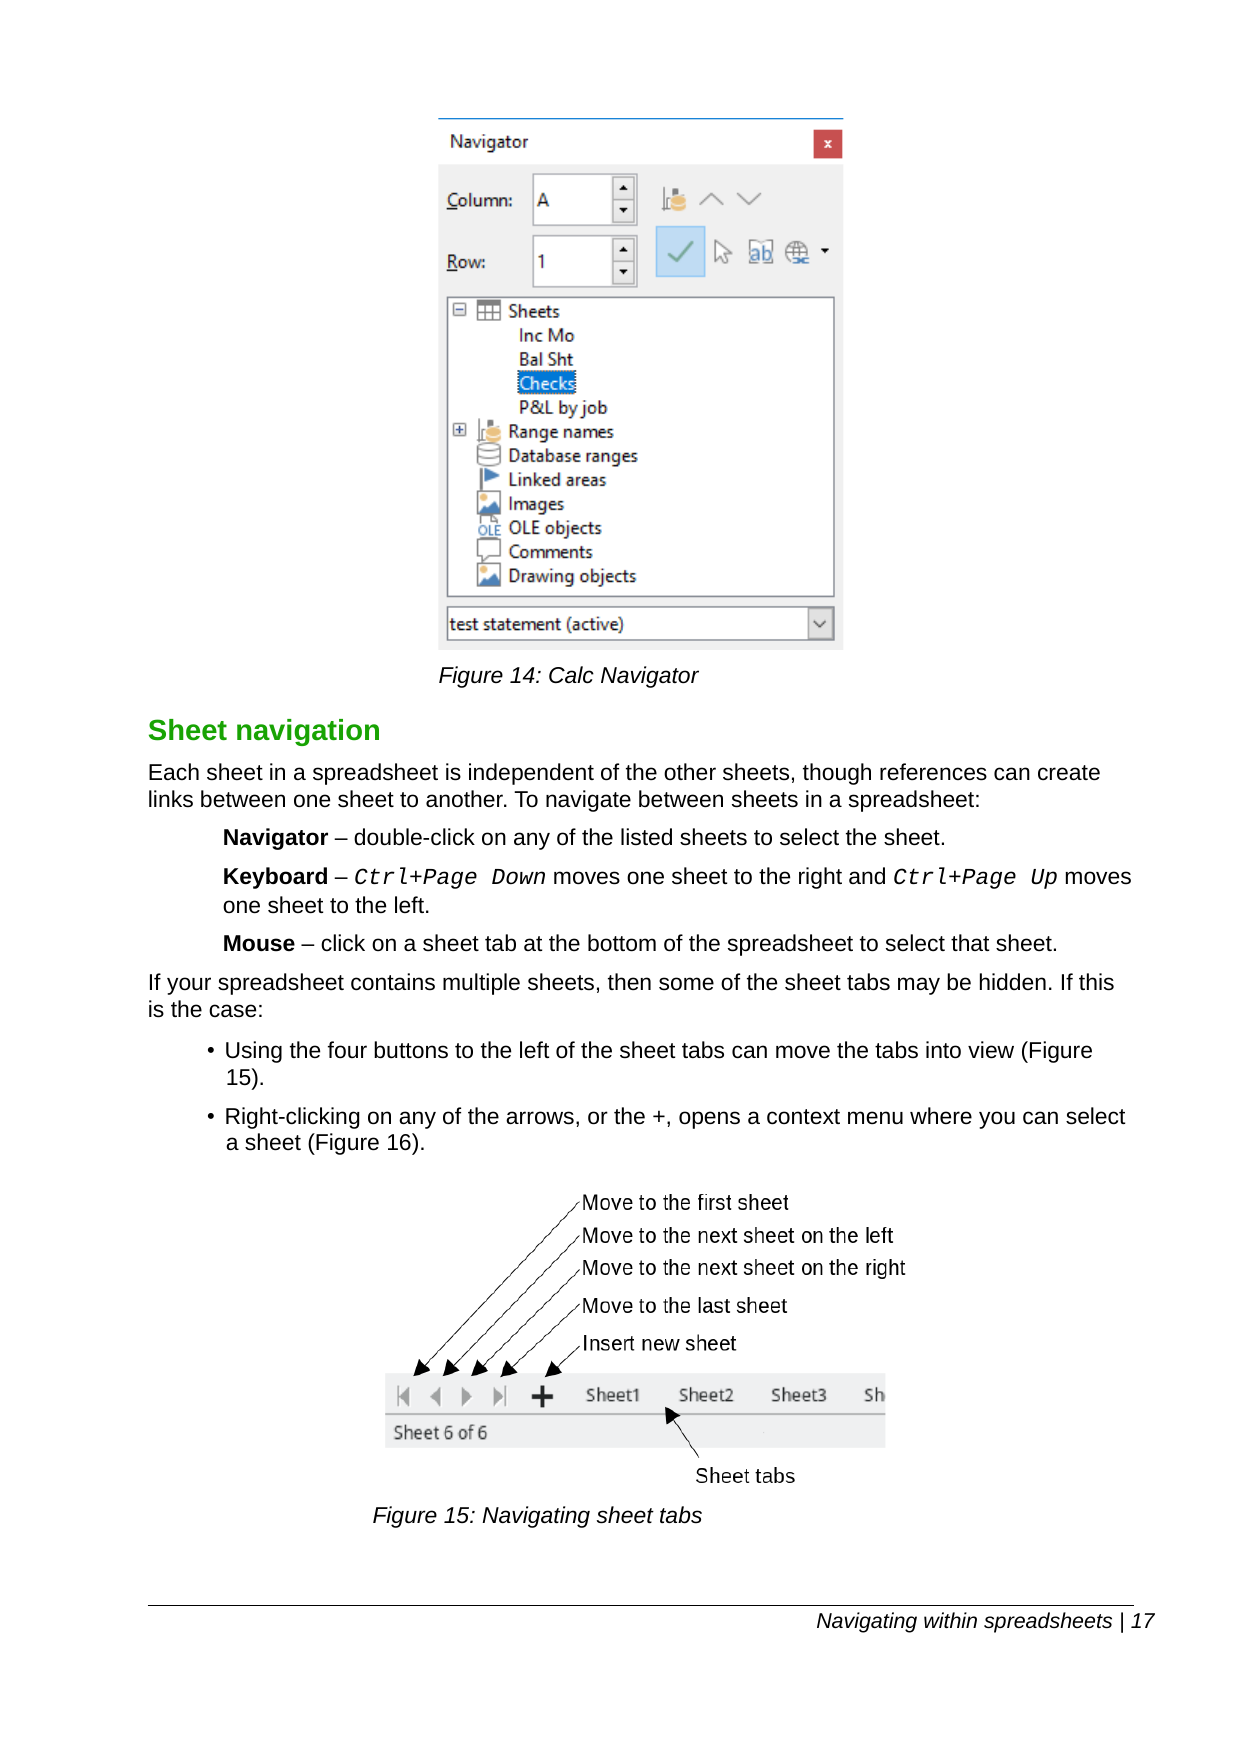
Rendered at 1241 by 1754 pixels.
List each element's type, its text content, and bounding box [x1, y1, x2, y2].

list Using the four buttons to the left of the sheet tabs can move the tabs into view (Figure 15). [204, 1034, 1134, 1090]
text Keyboard – Ctrl+Page Down moves one sheet to the right and Ctrl+Page Up moves one sheet to the left. [223, 863, 1134, 918]
text Mouse – click on a sheet tab at the bottom of the spreadsheet to select that sheet. [223, 930, 1134, 957]
picture [372, 1170, 910, 1490]
text Figure 14: Calc Navigator [438, 662, 843, 688]
list Right-clicking on any of the arrows, or the +, opens a context menu where you can select a sheet (Figure 16). [204, 1100, 1134, 1158]
text Navigator – double-click on any of the listed sheets to select the sheet. [223, 824, 1134, 851]
subtitle Sheet navigation [148, 713, 1134, 747]
list If your spreadsheet contains multiple sheets, then some of the sheet tabs may be hidden. If this is the case: [148, 969, 1134, 1022]
text Each sheet in a spreadsheet is independent of the other sheets, though references can create links between one sheet to another. To navigate between sheets in a spreadsheet: [148, 759, 1134, 812]
picture [438, 118, 844, 650]
text Figure 15: Navigating sheet tabs [372, 1502, 909, 1529]
